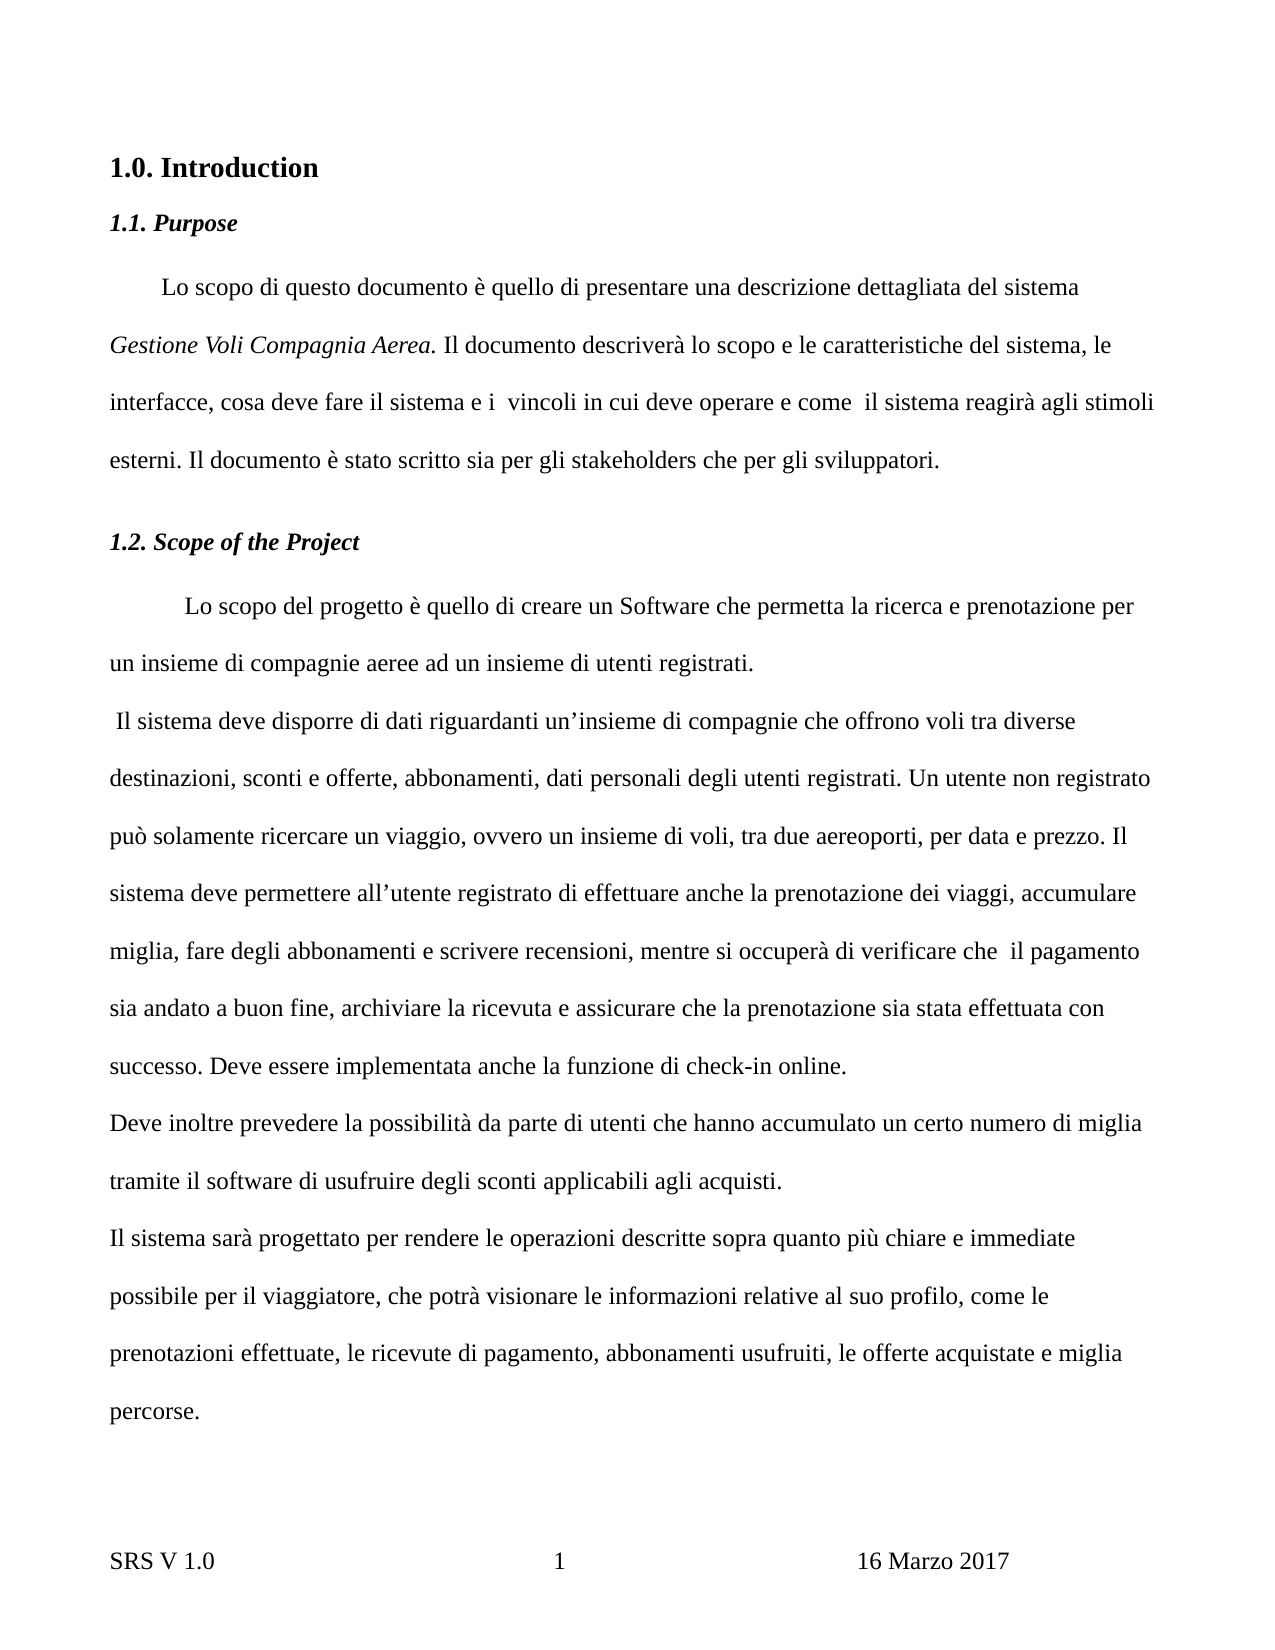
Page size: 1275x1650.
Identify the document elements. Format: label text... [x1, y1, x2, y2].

text Deve inoltre prevedere la possibilità da parte di utenti che hanno accumulato un certo numero di miglia tramite il software di usufruire degli sconti applicabili agli acquisti. [109, 1108, 1162, 1195]
text Lo scopo di questo documento è quello di presentare una descrizione dettagliata del sistema Gestione Voli Compagnia Aerea. Il documento descriverà lo scopo e le caratteristiche del sistema, le interfacce, cosa deve fare il sistema e i vincoli in cui deve operare e come il sistema reagirà agli stimoli esterni. Il documento è stato scritto sia per gli stakeholders che per gli sviluppatori. [109, 272, 1162, 473]
text Lo scopo del progetto è quello di creare un Software che permetta la ricerca e prenotazione per un insieme di compagnie aeree ad un insieme di utenti registrati. [109, 591, 1162, 677]
text Il sistema deve disporre di dati riguardanti un’insieme di compagnie che offrono voli tra diverse destinazioni, sconti e offerte, abbonamenti, dati personali degli utenti registrati. Un utente non registrato può solamente ricercare un viaggio, ovvero un insieme di voli, tra due aereoporti, per data e prezzo. Il sistema deve permettere all’utente registrato di effettuare anche la prenotazione dei viaggi, accumulare miglia, fare degli abbonamenti e scrivere recensioni, mentre si occuperà di verificare che il pagamento sia andato a buon fine, archiviare la ricevuta e assicurare che la prenotazione sia stata effettuata con successo. Deve essere implementata anche la funzione di check-in online. [109, 706, 1162, 1080]
subtitle 1.0. Introduction [109, 150, 1162, 183]
subtitle 1.2. Scope of the Project [109, 527, 1162, 556]
subtitle 1.1. Purpose [109, 208, 1162, 237]
text Il sistema sarà progettato per rendere le operazioni descritte sopra quanto più chiare e immediate possibile per il viaggiatore, che potrà visionare le informazioni relative al suo profilo, come le prenotazioni effettuate, le ricevute di pagamento, abbonamenti usufruiti, le offerte acquistate e miglia percorse. [109, 1223, 1162, 1425]
